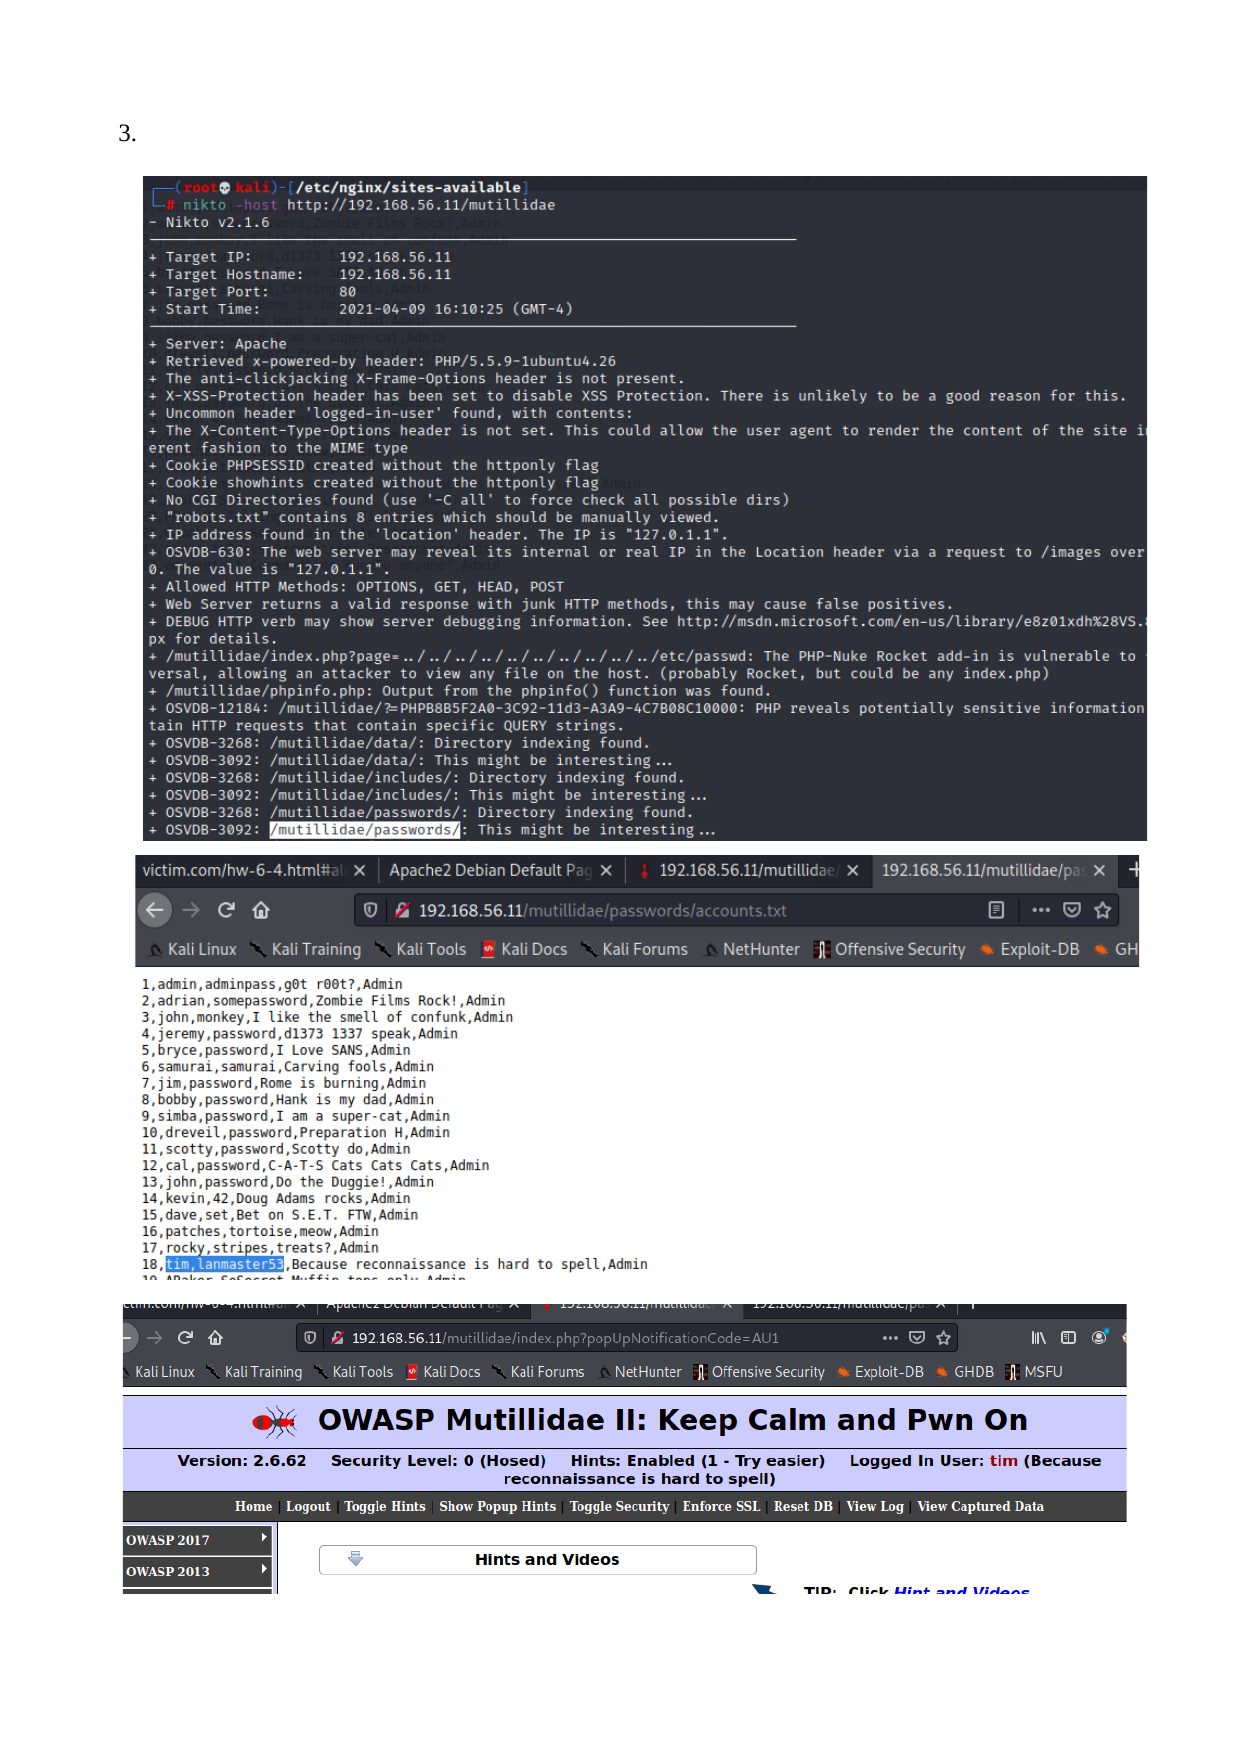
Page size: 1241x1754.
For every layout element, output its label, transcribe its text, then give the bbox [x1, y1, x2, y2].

picture [135, 855, 1140, 1280]
picture [122, 1304, 1127, 1594]
text 3. [118, 118, 1122, 147]
picture [143, 176, 1148, 841]
